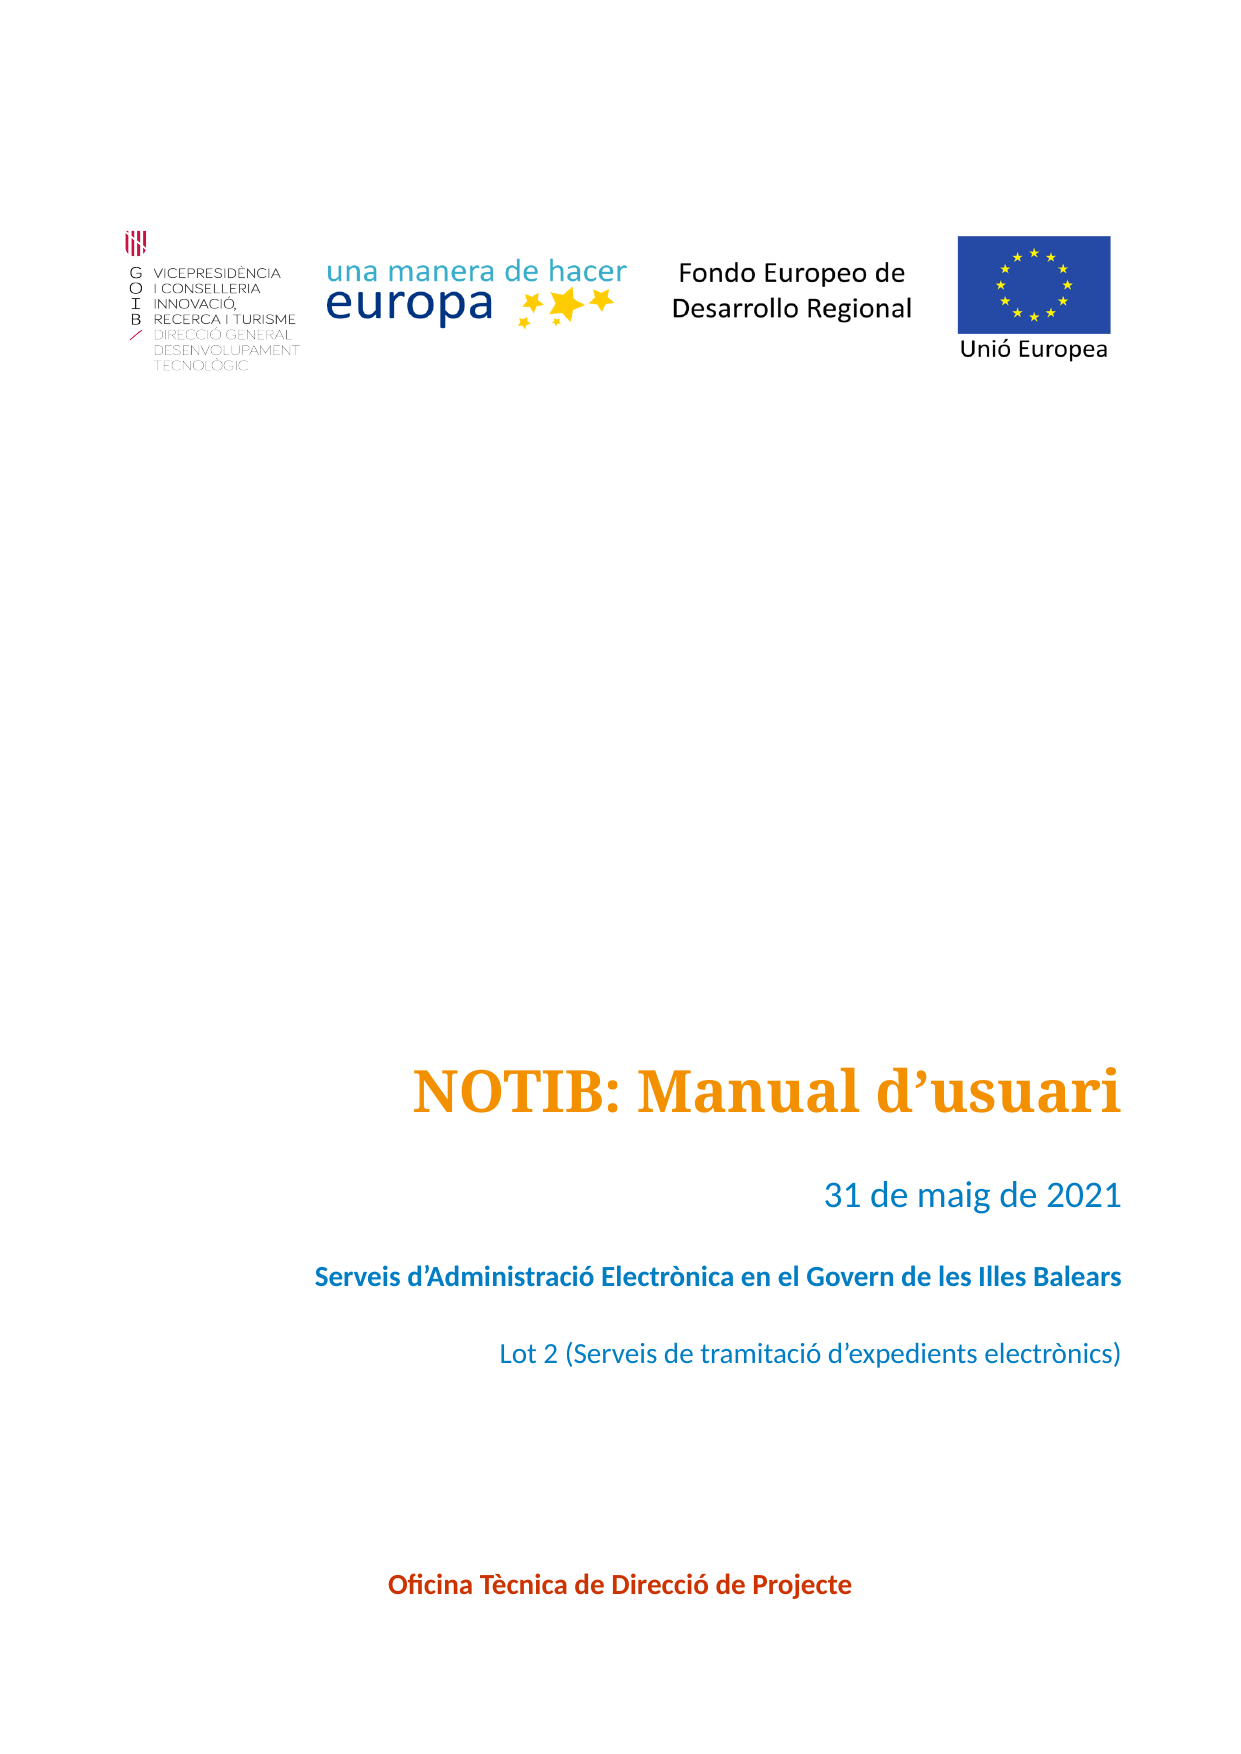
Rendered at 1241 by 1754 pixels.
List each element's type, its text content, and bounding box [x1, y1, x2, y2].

text Serveis d’Administració Electrònica en el Govern de les Illes Balears [118, 1258, 1122, 1294]
text 31 de maig de 2021 [118, 1171, 1122, 1217]
picture [321, 226, 1122, 375]
text Lot 2 (Serveis de tramitació d’expedients electrònics) [118, 1335, 1122, 1371]
picture [118, 226, 308, 375]
text NOTIB: Manual d’usuari [118, 1051, 1122, 1130]
text Oficina Tècnica de Direcció de Projecte [118, 1566, 1122, 1601]
